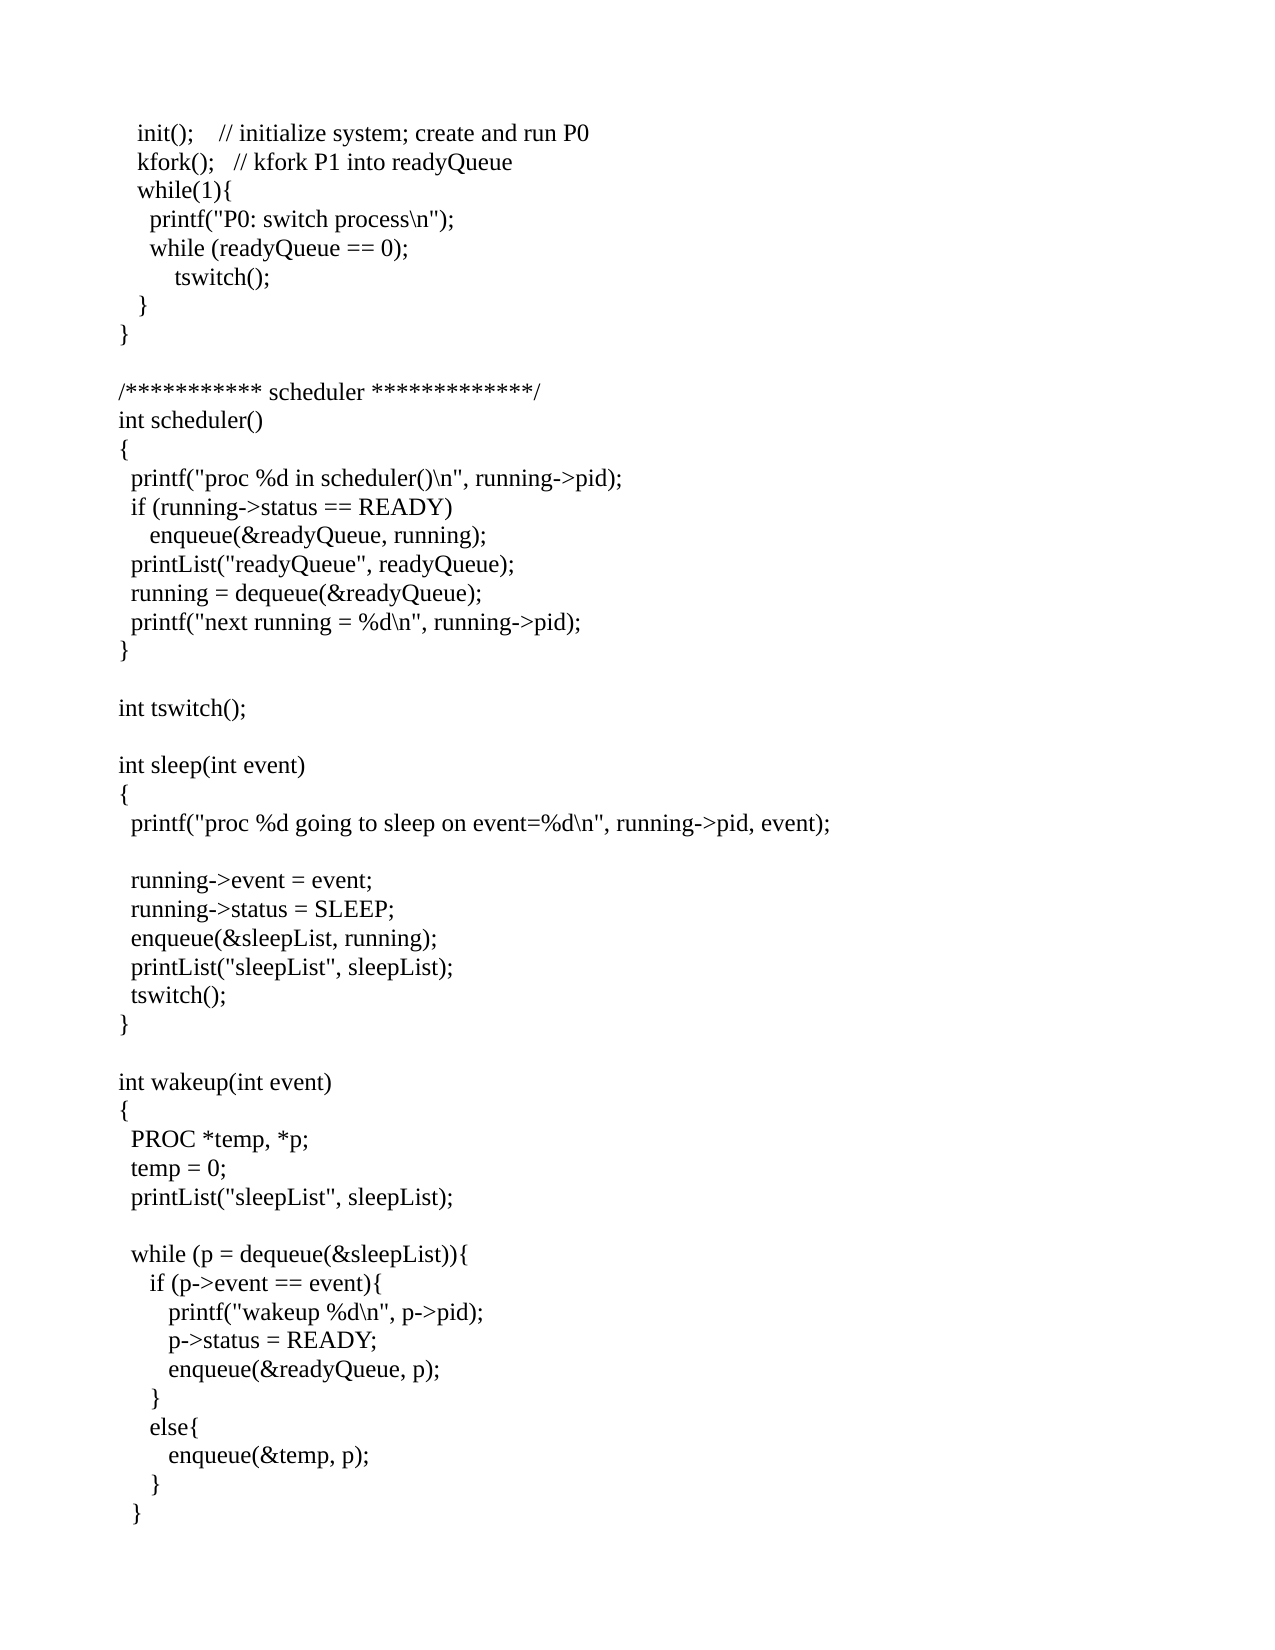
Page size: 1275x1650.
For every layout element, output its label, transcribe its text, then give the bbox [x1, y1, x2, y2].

text /*********** scheduler *************/ [118, 377, 1157, 406]
text int sleep(int event) [118, 751, 1157, 779]
text } [118, 291, 1157, 319]
text running->status = SLEEP; [118, 894, 1157, 923]
text running->event = event; [118, 866, 1157, 894]
text while(1){ [118, 176, 1157, 204]
text tswitch(); [118, 262, 1157, 291]
text } [118, 319, 1157, 348]
text tswitch(); [118, 981, 1157, 1009]
text printf("next running = %d\n", running->pid); [118, 607, 1157, 636]
text while (readyQueue == 0); [118, 233, 1157, 262]
text printf("wakeup %d\n", p->pid); [118, 1297, 1157, 1326]
text } [118, 1009, 1157, 1038]
text kfork(); // kfork P1 into readyQueue [118, 147, 1157, 176]
text } [118, 636, 1157, 664]
text int wakeup(int event) [118, 1067, 1157, 1096]
text { [118, 1096, 1157, 1124]
text } [118, 1383, 1157, 1412]
text PROC *temp, *p; [118, 1124, 1157, 1153]
text while (p = dequeue(&sleepList)){ [118, 1239, 1157, 1268]
text temp = 0; [118, 1153, 1157, 1182]
text int scheduler() [118, 406, 1157, 434]
text printf("proc %d in scheduler()\n", running->pid); [118, 463, 1157, 492]
text p->status = READY; [118, 1326, 1157, 1354]
text int tswitch(); [118, 693, 1157, 722]
text printf("proc %d going to sleep on event=%d\n", running->pid, event); [118, 808, 1157, 837]
text enqueue(&readyQueue, p); [118, 1354, 1157, 1383]
text enqueue(&temp, p); [118, 1441, 1157, 1469]
text enqueue(&readyQueue, running); [118, 521, 1157, 549]
text init(); // initialize system; create and run P0 [118, 118, 1157, 147]
text else{ [118, 1412, 1157, 1441]
text } [118, 1469, 1157, 1498]
text if (running->status == READY) [118, 492, 1157, 521]
text enqueue(&sleepList, running); [118, 923, 1157, 952]
text if (p->event == event){ [118, 1268, 1157, 1297]
text running = dequeue(&readyQueue); [118, 578, 1157, 607]
text printList("sleepList", sleepList); [118, 952, 1157, 981]
text } [118, 1498, 1157, 1527]
text printf("P0: switch process\n"); [118, 204, 1157, 233]
text { [118, 779, 1157, 808]
text printList("readyQueue", readyQueue); [118, 549, 1157, 578]
text { [118, 434, 1157, 463]
text printList("sleepList", sleepList); [118, 1182, 1157, 1211]
